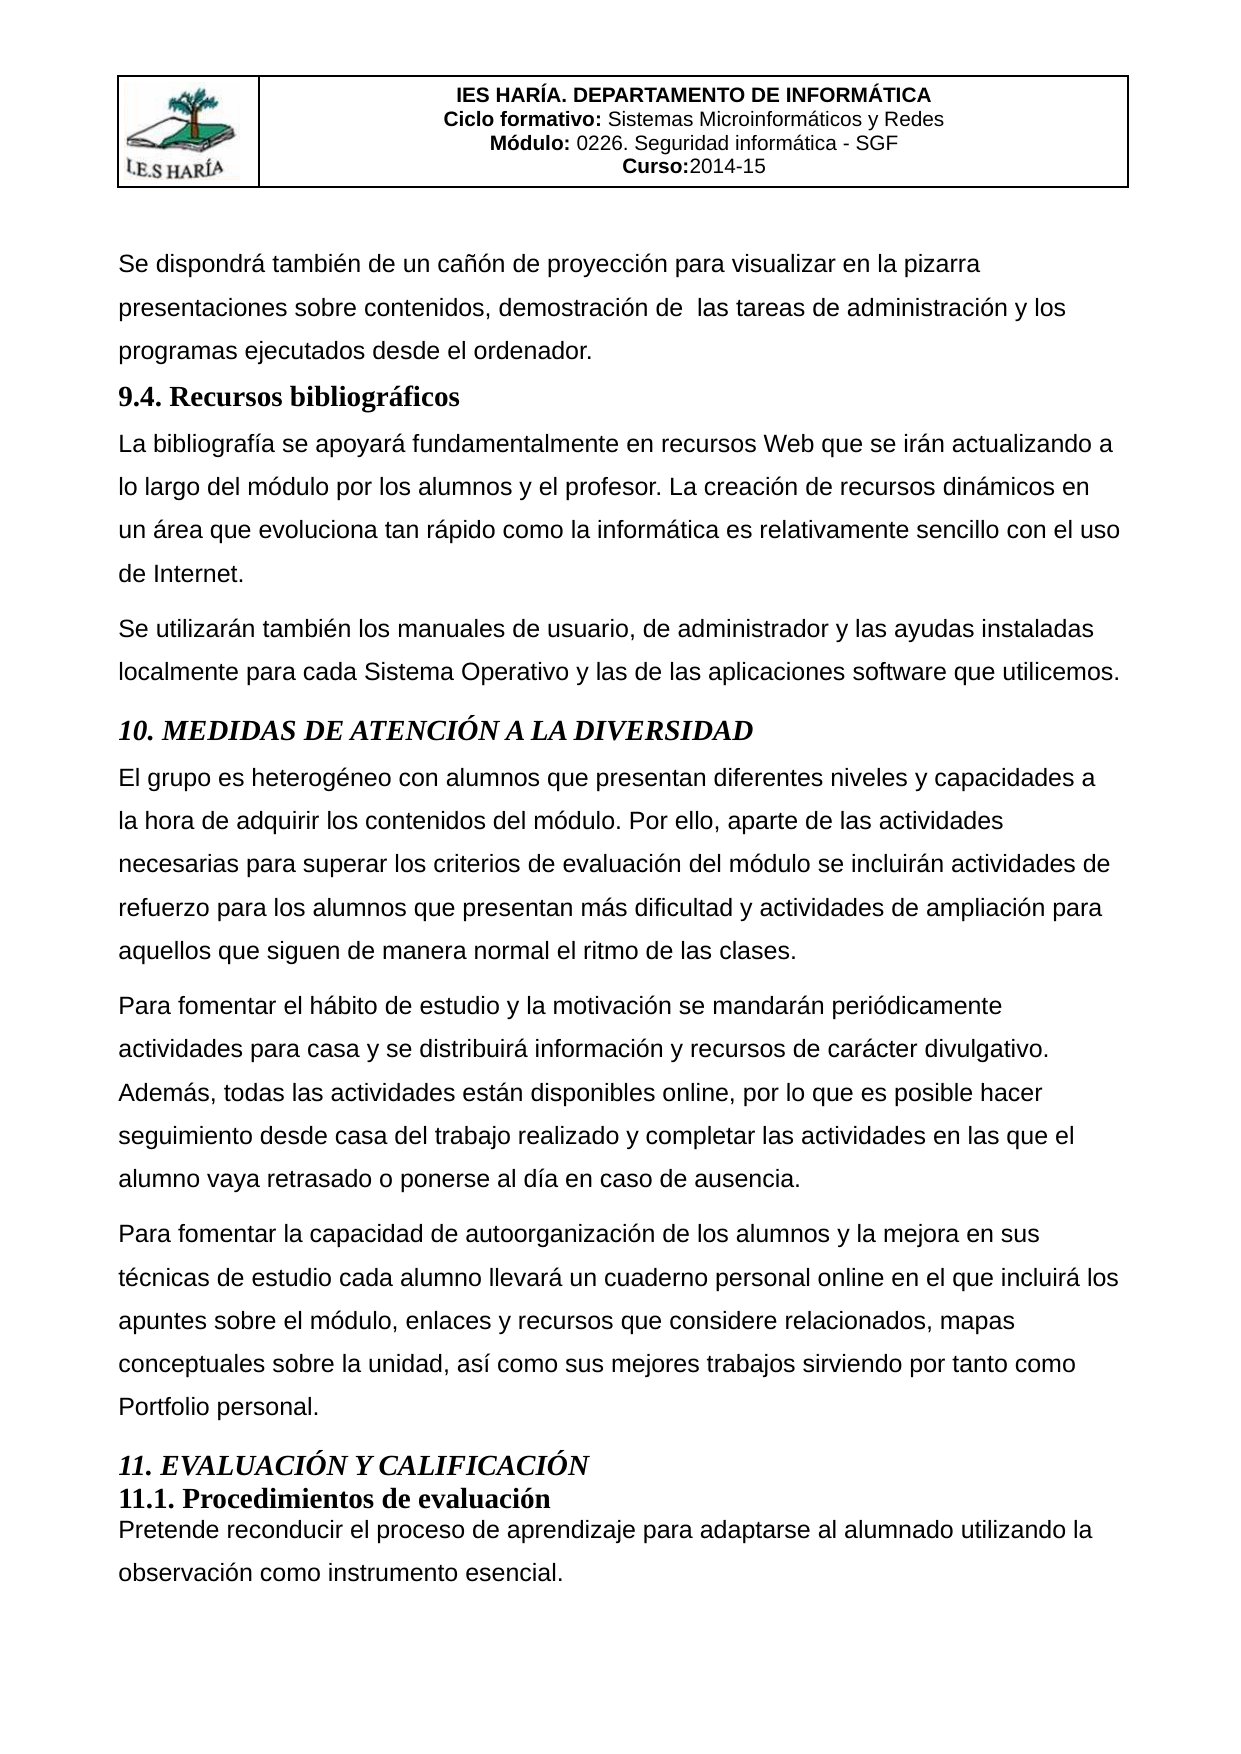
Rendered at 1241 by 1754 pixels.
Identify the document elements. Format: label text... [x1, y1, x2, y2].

text Se dispondrá también de un cañón de proyección para visualizar en la pizarra presentaciones sobre contenidos, demostración de las tareas de administración y los programas ejecutados desde el ordenador. [118, 249, 1122, 364]
picture [123, 82, 241, 180]
subtitle 10. MEDIDAS DE ATENCIÓN A LA DIVERSIDAD [118, 713, 1122, 746]
text La bibliografía se apoyará fundamentalmente en recursos Web que se irán actualizando a lo largo del módulo por los alumnos y el profesor. La creación de recursos dinámicos en un área que evoluciona tan rápido como la informática es relativamente sencillo con el uso de Internet. [118, 429, 1122, 587]
text El grupo es heterogéneo con alumnos que presentan diferentes niveles y capacidades a la hora de adquirir los contenidos del módulo. Por ello, aparte de las actividades necesarias para superar los criterios de evaluación del módulo se incluirán actividades de refuerzo para los alumnos que presentan más dificultad y actividades de ampliación para aquellos que siguen de manera normal el ritmo de las clases. [118, 763, 1122, 964]
text Para fomentar el hábito de estudio y la motivación se mandarán periódicamente actividades para casa y se distribuirá información y recursos de carácter divulgativo. Además, todas las actividades están disponibles online, por lo que es posible hacer seguimiento desde casa del trabajo realizado y completar las actividades en las que el alumno vaya retrasado o ponerse al día en caso de ausencia. [118, 991, 1122, 1193]
text Para fomentar la capacidad de autoorganización de los alumnos y la mejora en sus técnicas de estudio cada alumno llevará un cuaderno personal online en el que incluirá los apuntes sobre el módulo, enlaces y recursos que considere relacionados, mapas conceptuales sobre la unidad, así como sus mejores trabajos sirviendo por tanto como Portfolio personal. [118, 1219, 1122, 1421]
text Se utilizarán también los manuales de usuario, de administrador y las ayudas instaladas localmente para cada Sistema Operativo y las de las aplicaciones software que utilicemos. [118, 614, 1122, 686]
subtitle 9.4. Recursos bibliográficos [118, 379, 1122, 412]
subtitle 11. EVALUACIÓN Y CALIFICACIÓN [118, 1448, 1122, 1481]
text Pretende reconducir el proceso de aprendizaje para adaptarse al alumnado utilizando la observación como instrumento esencial. [118, 1515, 1122, 1587]
subtitle 11.1. Procedimientos de evaluación [118, 1481, 1122, 1515]
